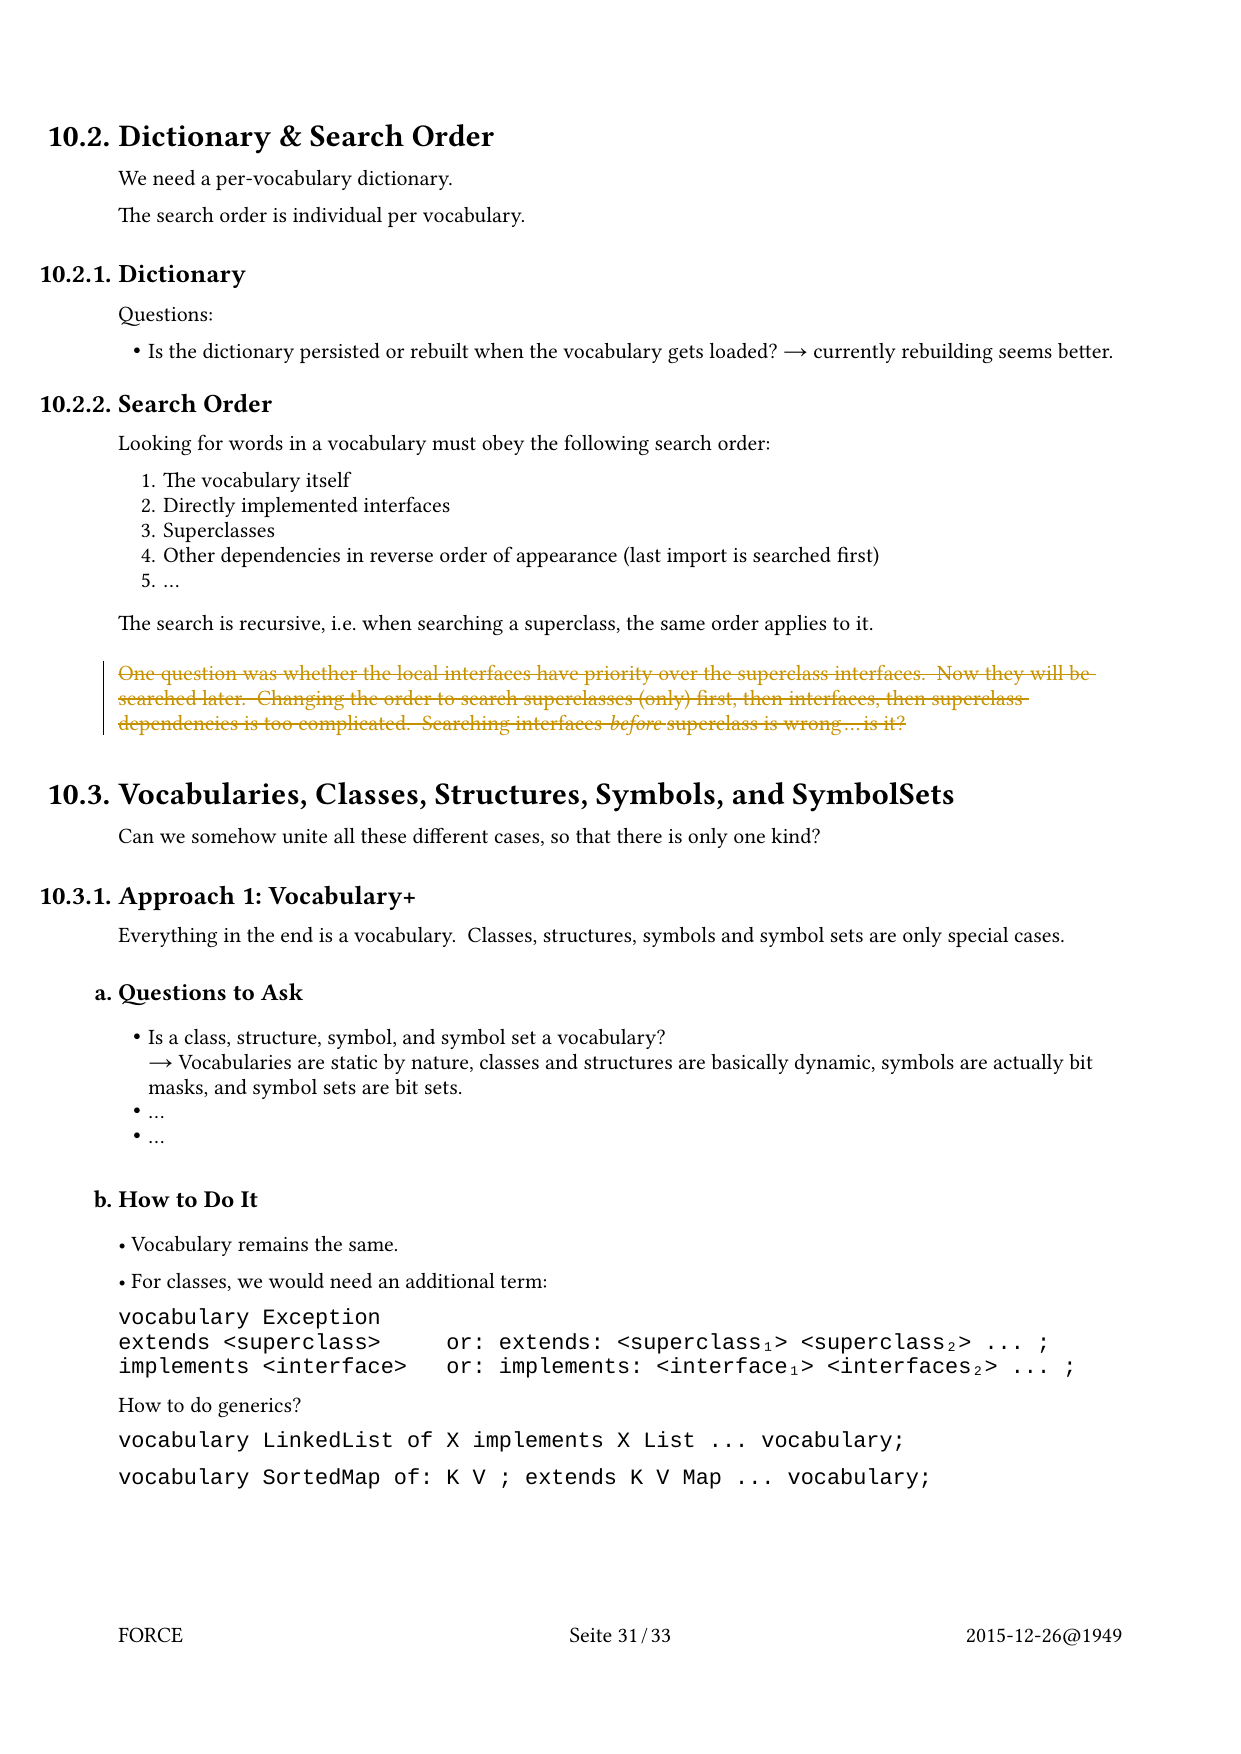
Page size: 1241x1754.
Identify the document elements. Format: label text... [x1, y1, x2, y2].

subtitle Dictionary & Search Order [118, 118, 1122, 154]
text Everything in the end is a vocabulary. Classes, structures, symbols and symbol sets are only special cases. [118, 923, 1122, 948]
text Looking for words in a vocabulary must obey the following search order: [118, 431, 1122, 456]
list Is a class, structure, symbol, and symbol set a vocabulary? → Vocabularies are static by nature, classes and structures are basically dynamic, symbols are actually bit masks, and symbol sets are bit sets. [133, 1025, 1122, 1099]
text The search order is individual per vocabulary. [118, 203, 1122, 228]
subtitle How to Do It [118, 1186, 1122, 1213]
text We need a per-vocabulary dictionary. [118, 166, 1122, 191]
text vocabulary LinkedList of X implements X List ... vocabulary; [118, 1429, 1122, 1454]
text Questions: [118, 301, 1122, 326]
list Directly implemented interfaces [156, 493, 1122, 518]
text How to do generics? [118, 1392, 1122, 1417]
text vocabulary Exception extends <superclass> or: extends: <superclass₁> <superclass₂> ... ; implements <interface> or: implements: <interface₁> <interfaces₂> ... ; [118, 1306, 1122, 1380]
text vocabulary SortedMap of: K V ; extends K V Map ... vocabulary; [118, 1466, 1122, 1491]
list Is the dictionary persisted or rebuilt when the vocabulary gets loaded? → currently rebuilding seems better. [133, 338, 1122, 363]
text Can we somehow unite all these different cases, so that there is only one kind? [118, 824, 1122, 849]
subtitle Vocabularies, Classes, Structures, Symbols, and SymbolSets [118, 776, 1122, 812]
list Other dependencies in reverse order of appearance (last import is searched first) [156, 542, 1122, 567]
text • Vocabulary remains the same. [118, 1232, 1122, 1257]
list The vocabulary itself [156, 468, 1122, 493]
text • For classes, we would need an additional term: [118, 1269, 1122, 1294]
list Superclasses [156, 518, 1122, 542]
subtitle Approach 1: Vocabulary+ [118, 881, 1122, 911]
list … [156, 567, 1122, 592]
text The search is recursive, i. e. when searching a superclass, the same order applies to it. [118, 611, 1122, 636]
list … [133, 1099, 1122, 1124]
subtitle Dictionary [118, 259, 1122, 289]
list … [133, 1124, 1122, 1149]
subtitle Search Order [118, 389, 1122, 419]
subtitle Questions to Ask [118, 979, 1122, 1006]
